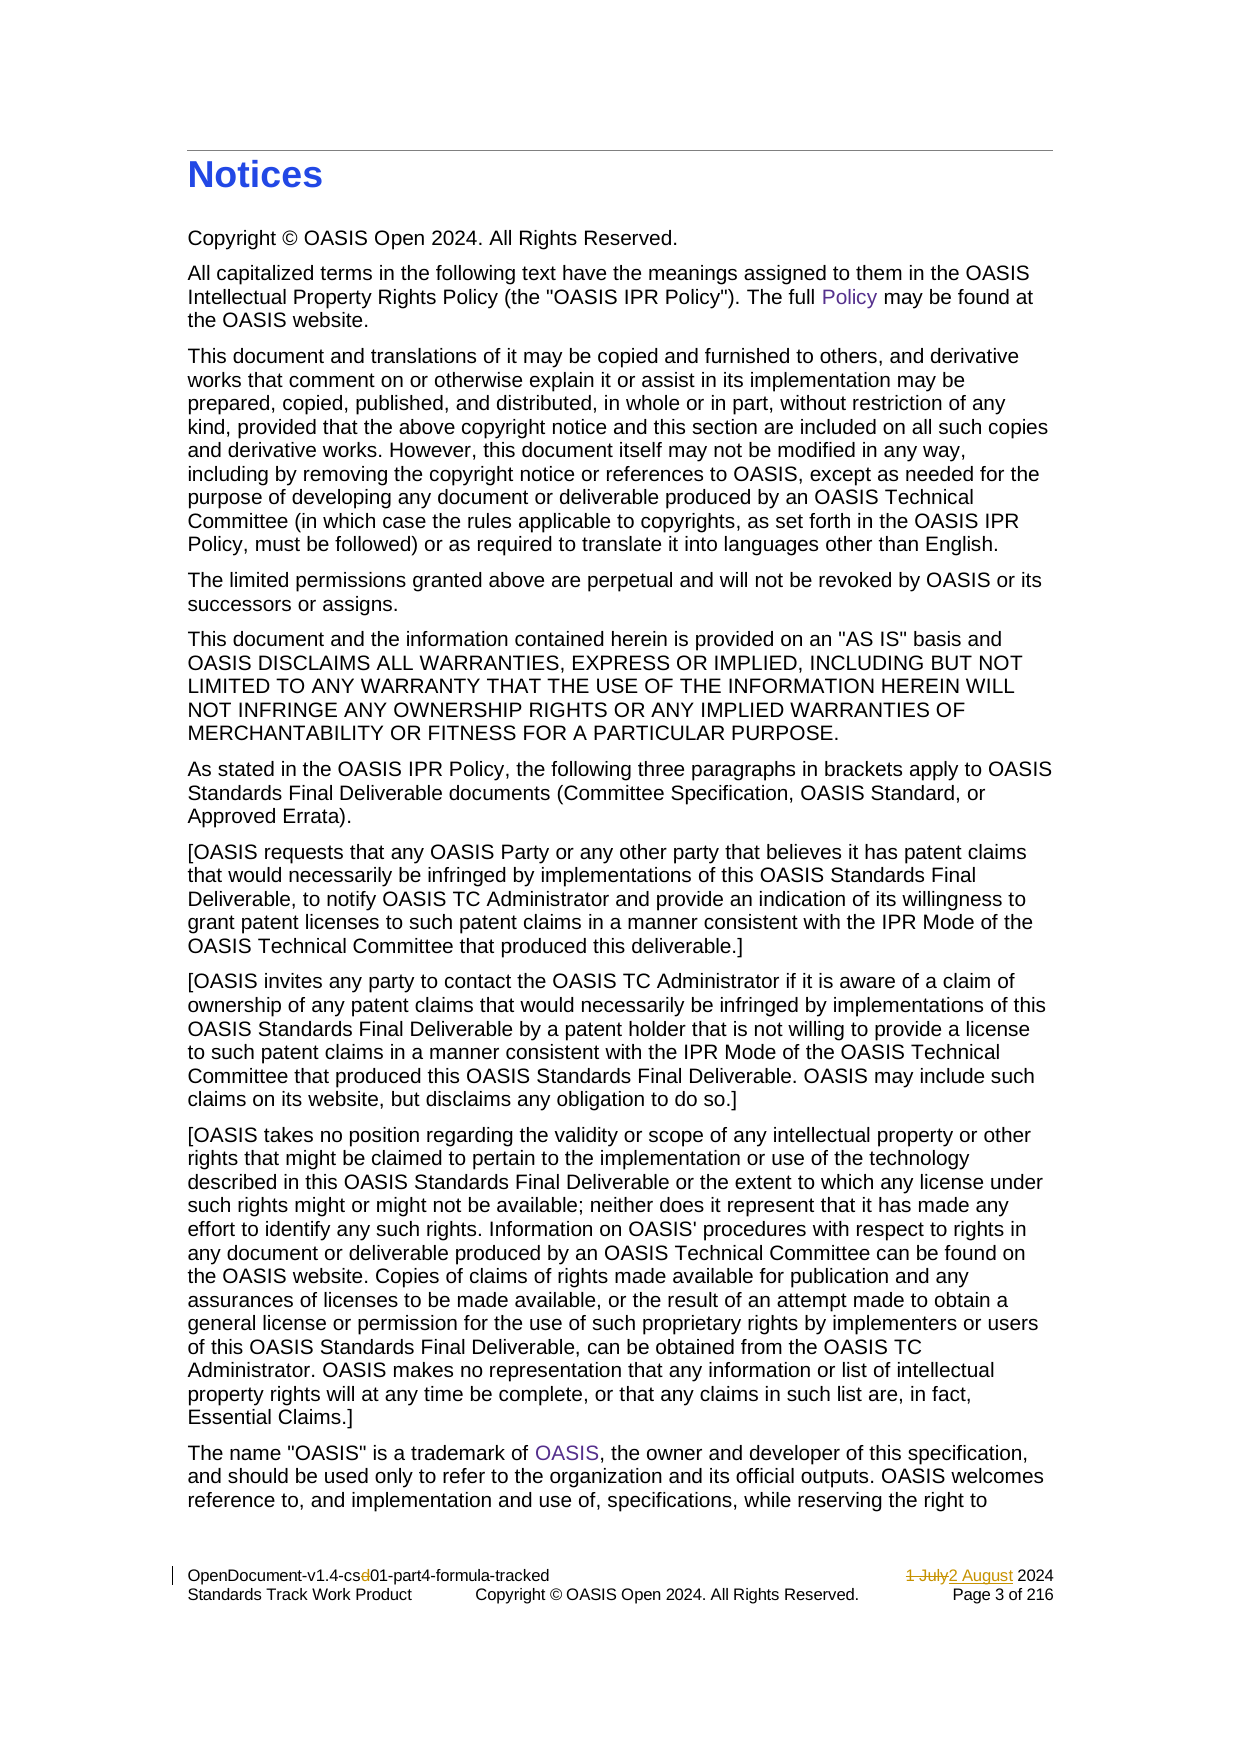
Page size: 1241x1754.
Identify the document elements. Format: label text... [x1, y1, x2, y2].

text Copyright © OASIS Open 2024. All Rights Reserved. [187, 226, 1053, 250]
text The limited permissions granted above are perpetual and will not be revoked by OASIS or its successors or assigns. [187, 568, 1053, 616]
text As stated in the OASIS IPR Policy, the following three paragraphs in brackets apply to OASIS Standards Final Deliverable documents (Committee Specification, OASIS Standard, or Approved Errata). [187, 757, 1053, 828]
text The name "OASIS" is a trademark of OASIS, the owner and developer of this specification, and should be used only to refer to the organization and its official outputs. OASIS welcomes reference to, and implementation and use of, specifications, while reserving the right to [187, 1441, 1053, 1512]
text [OASIS invites any party to contact the OASIS TC Administrator if it is aware of a claim of ownership of any patent claims that would necessarily be infringed by implementations of this OASIS Standards Final Deliverable by a patent holder that is not willing to provide a license to such patent claims in a manner consistent with the IPR Mode of the OASIS Technical Committee that produced this OASIS Standards Final Deliverable. OASIS may include such claims on its website, but disclaims any obligation to do so.] [187, 970, 1053, 1111]
text [OASIS takes no position regarding the validity or scope of any intellectual property or other rights that might be claimed to pertain to the implementation or use of the technology described in this OASIS Standards Final Deliverable or the extent to which any license under such rights might or might not be available; neither does it represent that it has made any effort to identify any such rights. Information on OASIS' procedures with respect to rights in any document or deliverable produced by an OASIS Technical Committee can be found on the OASIS website. Copies of claims of rights made available for publication and any assurances of licenses to be made available, or the result of an attempt made to obtain a general license or permission for the use of such proprietary rights by implementers or users of this OASIS Standards Final Deliverable, can be obtained from the OASIS TC Administrator. OASIS makes no representation that any information or list of intellectual property rights will at any time be complete, or that any claims in such list are, in fact, Essential Claims.] [187, 1123, 1053, 1429]
text This document and the information contained herein is provided on an "AS IS" basis and OASIS DISCLAIMS ALL WARRANTIES, EXPRESS OR IMPLIED, INCLUDING BUT NOT LIMITED TO ANY WARRANTY THAT THE USE OF THE INFORMATION HEREIN WILL NOT INFRINGE ANY OWNERSHIP RIGHTS OR ANY IMPLIED WARRANTIES OF MERCHANTABILITY OR FITNESS FOR A PARTICULAR PURPOSE. [187, 628, 1053, 745]
text This document and translations of it may be copied and furnished to others, and derivative works that comment on or otherwise explain it or assist in its implementation may be prepared, copied, published, and distributed, in whole or in part, without restriction of any kind, provided that the above copyright notice and this section are included on all such copies and derivative works. However, this document itself may not be modified in any way, including by removing the copyright notice or references to OASIS, except as needed for the purpose of developing any document or deliverable produced by an OASIS Technical Committee (in which case the rules applicable to copyrights, as set forth in the OASIS IPR Policy, must be followed) or as required to translate it into languages other than English. [187, 344, 1053, 556]
subtitle Notices [187, 151, 1053, 195]
text All capitalized terms in the following text have the meanings assigned to them in the OASIS Intellectual Property Rights Policy (the "OASIS IPR Policy"). The full Policy may be found at the OASIS website. [187, 262, 1053, 332]
text [OASIS requests that any OASIS Party or any other party that believes it has patent claims that would necessarily be infringed by implementations of this OASIS Standards Final Deliverable, to notify OASIS TC Administrator and provide an indication of its willingness to grant patent licenses to such patent claims in a manner consistent with the IPR Mode of the OASIS Technical Committee that produced this deliverable.] [187, 840, 1053, 958]
